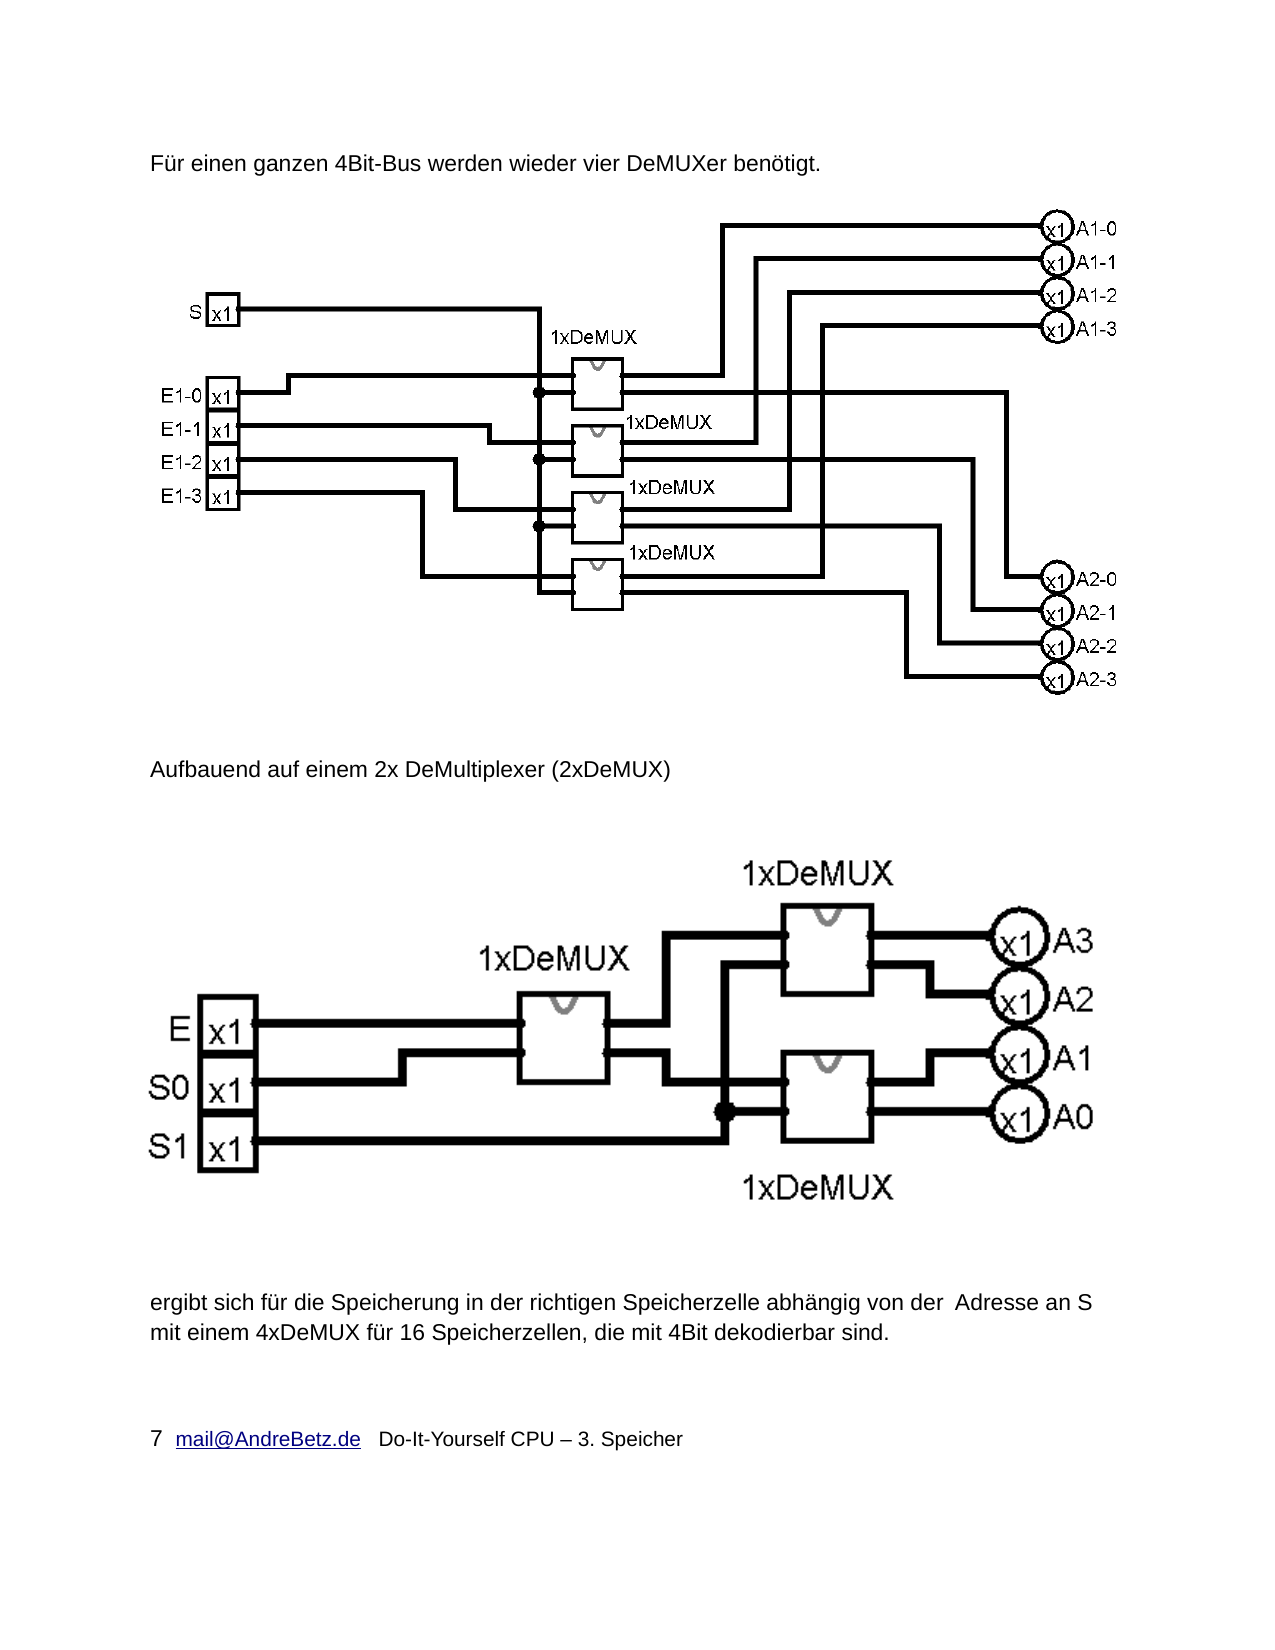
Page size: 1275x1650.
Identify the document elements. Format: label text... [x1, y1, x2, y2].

text Aufbauend auf einem 2x DeMultiplexer (2xDeMUX) [150, 756, 1125, 782]
text ergibt sich für die Speicherung in der richtigen Speicherzelle abhängig von der Adresse an S mit einem 4xDeMUX für 16 Speicherzellen, die mit 4Bit dekodierbar sind. [150, 1289, 1125, 1346]
picture [150, 201, 1125, 701]
picture [133, 821, 1109, 1235]
text Für einen ganzen 4Bit-Bus werden wieder vier DeMUXer benötigt. [150, 150, 1125, 176]
